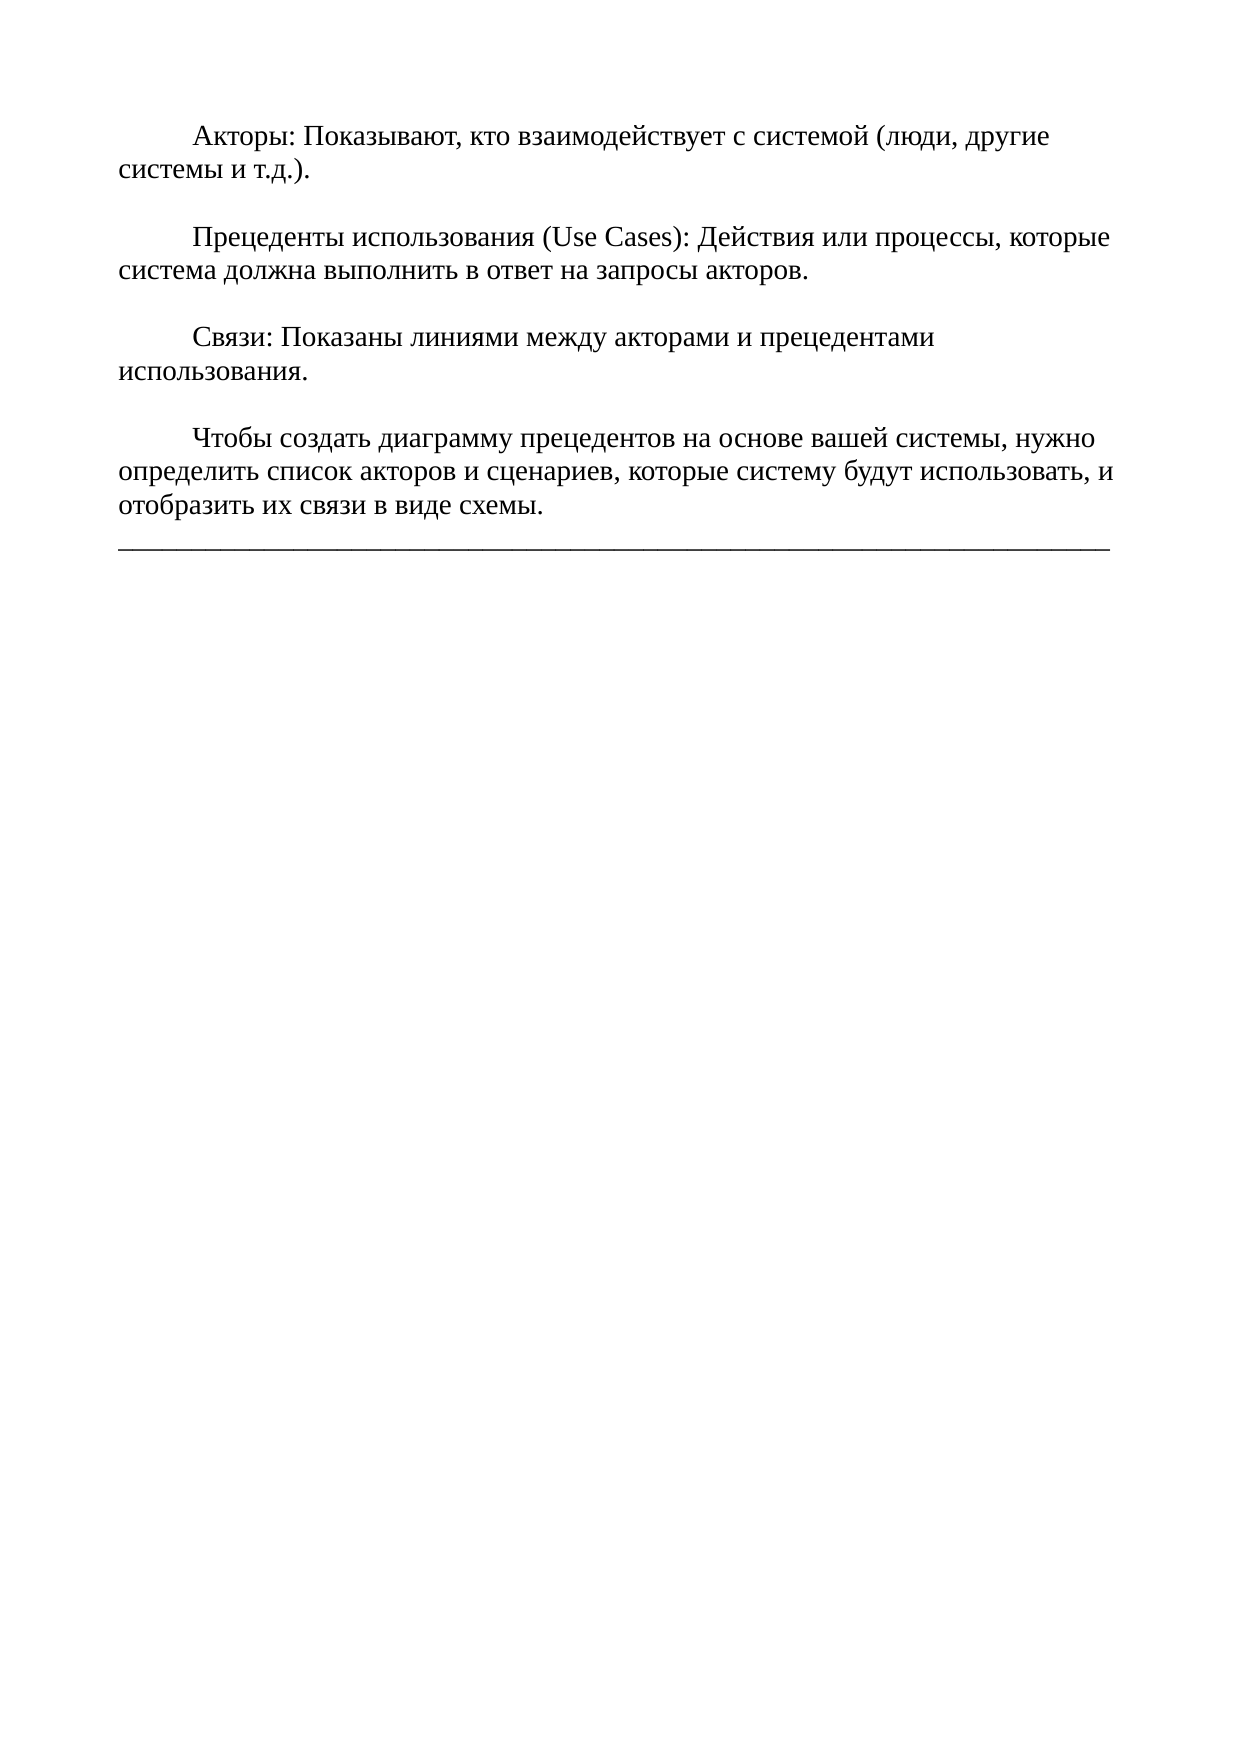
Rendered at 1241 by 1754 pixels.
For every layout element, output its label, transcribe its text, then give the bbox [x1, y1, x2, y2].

text ____________________________________________________________________ [118, 521, 1122, 554]
text Акторы: Показывают, кто взаимодействует с системой (люди, другие системы и т.д.). [118, 118, 1122, 185]
text Чтобы создать диаграмму прецедентов на основе вашей системы, нужно определить список акторов и сценариев, которые систему будут использовать, и отобразить их связи в виде схемы. [118, 420, 1122, 521]
text Связи: Показаны линиями между акторами и прецедентами использования. [118, 319, 1122, 386]
text Прецеденты использования (Use Cases): Действия или процессы, которые система должна выполнить в ответ на запросы акторов. [118, 219, 1122, 286]
